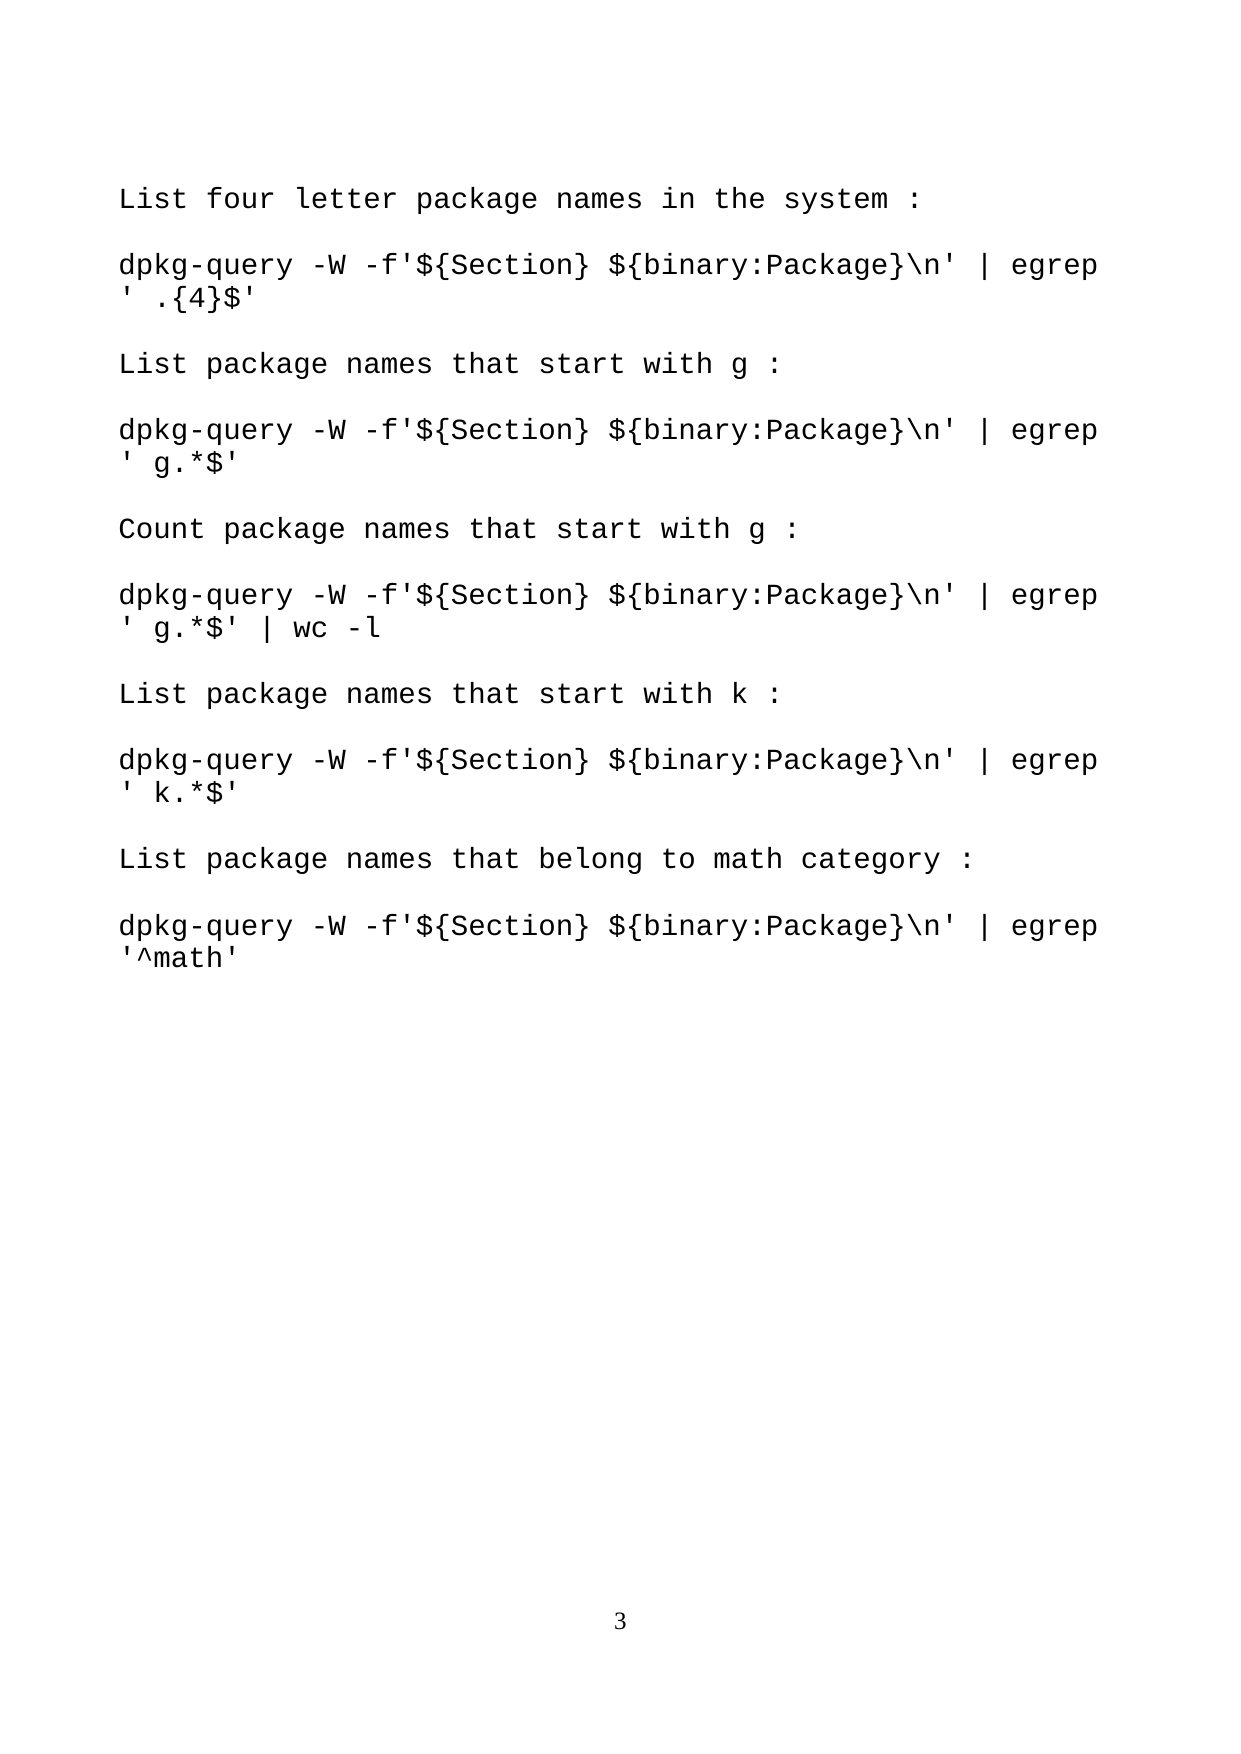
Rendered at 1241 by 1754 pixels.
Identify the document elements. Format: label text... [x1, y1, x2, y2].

text Count package names that start with g : [118, 514, 1122, 547]
text List package names that belong to math category : [118, 844, 1122, 878]
text dpkg-query -W -f'${Section} ${binary:Package}\n' | egrep ' g.*$' | wc -l [118, 580, 1122, 646]
text List four letter package names in the system : [118, 184, 1122, 217]
text dpkg-query -W -f'${Section} ${binary:Package}\n' | egrep ' k.*$' [118, 746, 1122, 812]
text List package names that start with k : [118, 679, 1122, 712]
text dpkg-query -W -f'${Section} ${binary:Package}\n' | egrep ' .{4}$' [118, 250, 1122, 316]
text List package names that start with g : [118, 349, 1122, 382]
text dpkg-query -W -f'${Section} ${binary:Package}\n' | egrep ' g.*$' [118, 415, 1122, 481]
text dpkg-query -W -f'${Section} ${binary:Package}\n' | egrep '^math' [118, 911, 1122, 977]
